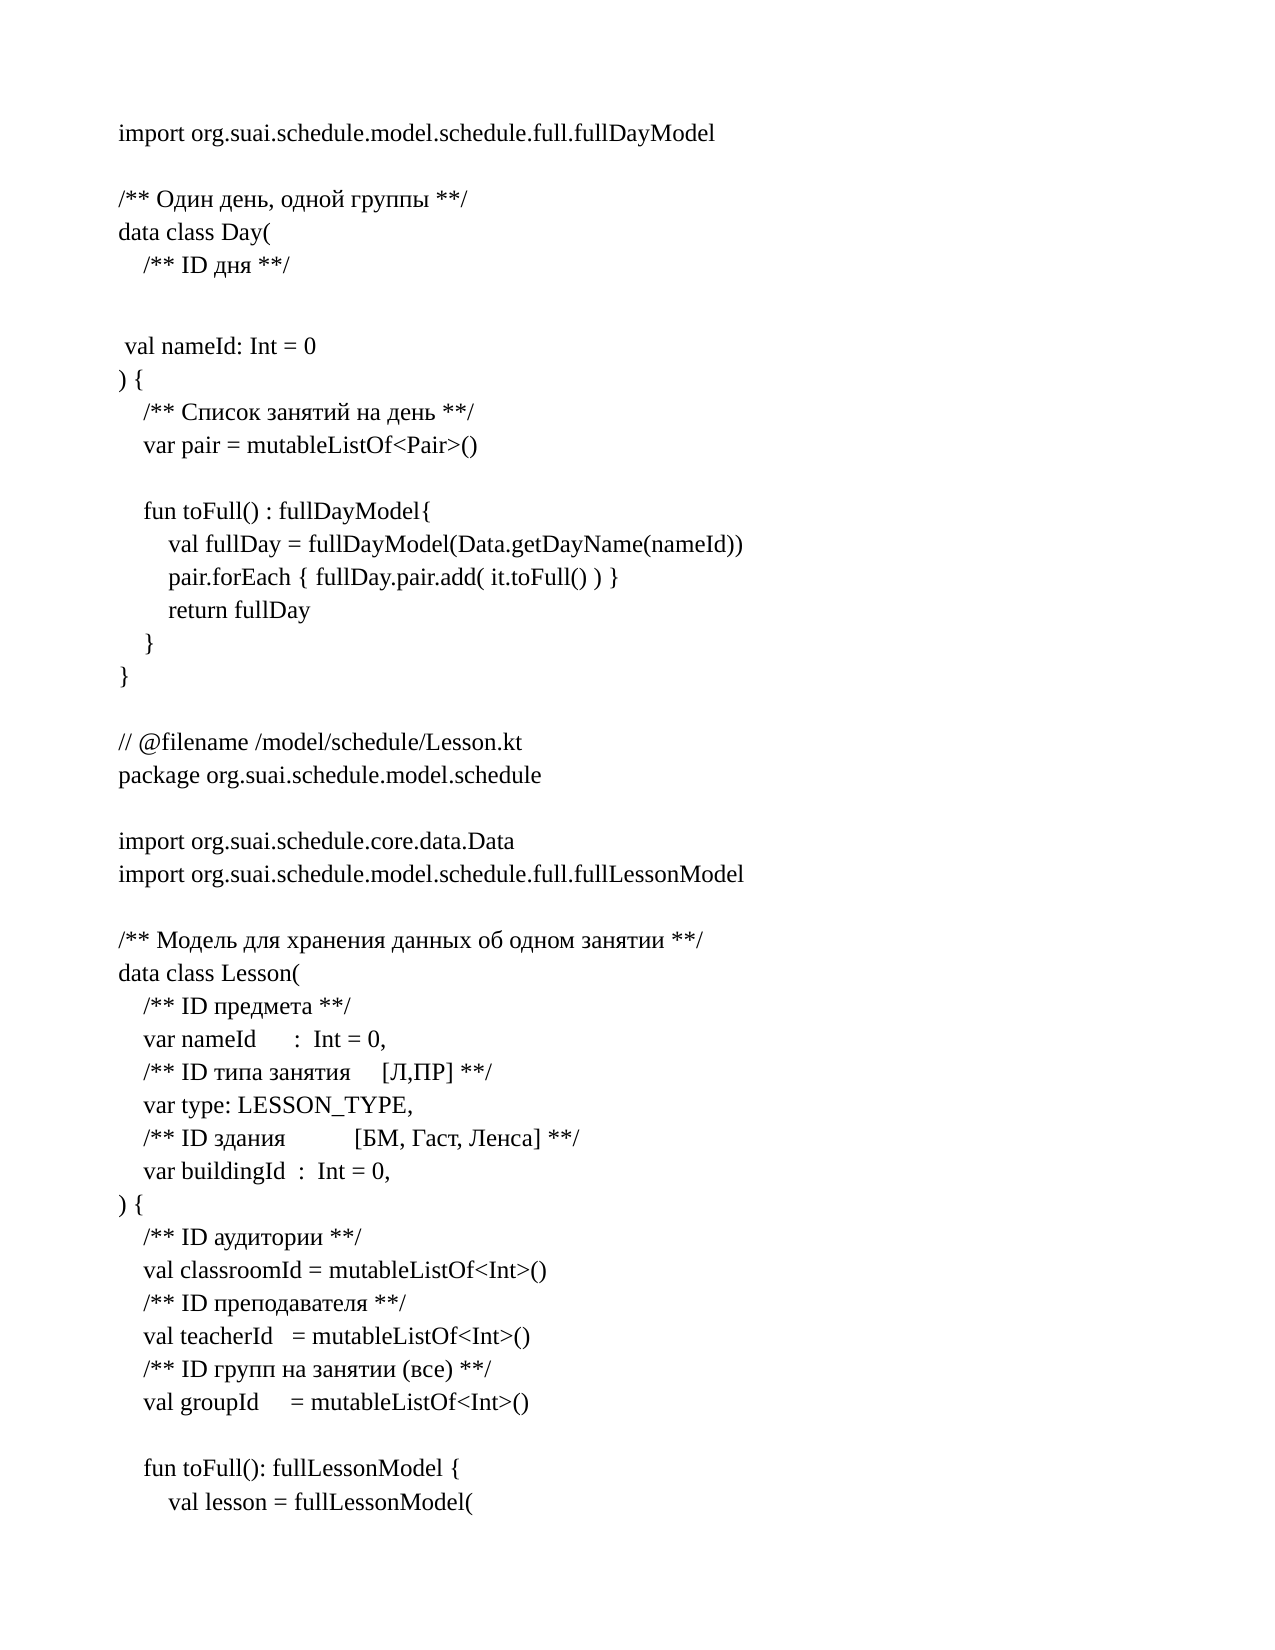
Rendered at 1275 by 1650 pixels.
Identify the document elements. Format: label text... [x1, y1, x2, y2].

text import org.suai.schedule.model.schedule.full.fullDayModel /** Один день, одной группы **/ data class Day( /** ID дня **/ [118, 118, 1157, 312]
text val nameId: Int = 0 ) { /** Список занятий на день **/ var pair = mutableListOf<Pair>() fun toFull() : fullDayModel{ val fullDay = fullDayModel(Data.getDayName(nameId)) pair.forEach { fullDay.pair.add( it.toFull() ) } return fullDay } } // @filename /model/schedule/Lesson.kt package org.suai.schedule.model.schedule import org.suai.schedule.core.data.Data import org.suai.schedule.model.schedule.full.fullLessonModel /** Модель для хранения данных об одном занятии **/ data class Lesson( /** ID предмета **/ var nameId : Int = 0, /** ID типа занятия [Л,ПР] **/ var type: LESSON_TYPE, /** ID здания [БМ, Гаст, Ленса] **/ var buildingId : Int = 0, ) { /** ID аудитории **/ val classroomId = mutableListOf<Int>() /** ID преподавателя **/ val teacherId = mutableListOf<Int>() /** ID групп на занятии (все) **/ val groupId = mutableListOf<Int>() fun toFull(): fullLessonModel { val lesson = fullLessonModel( [118, 331, 1157, 1515]
